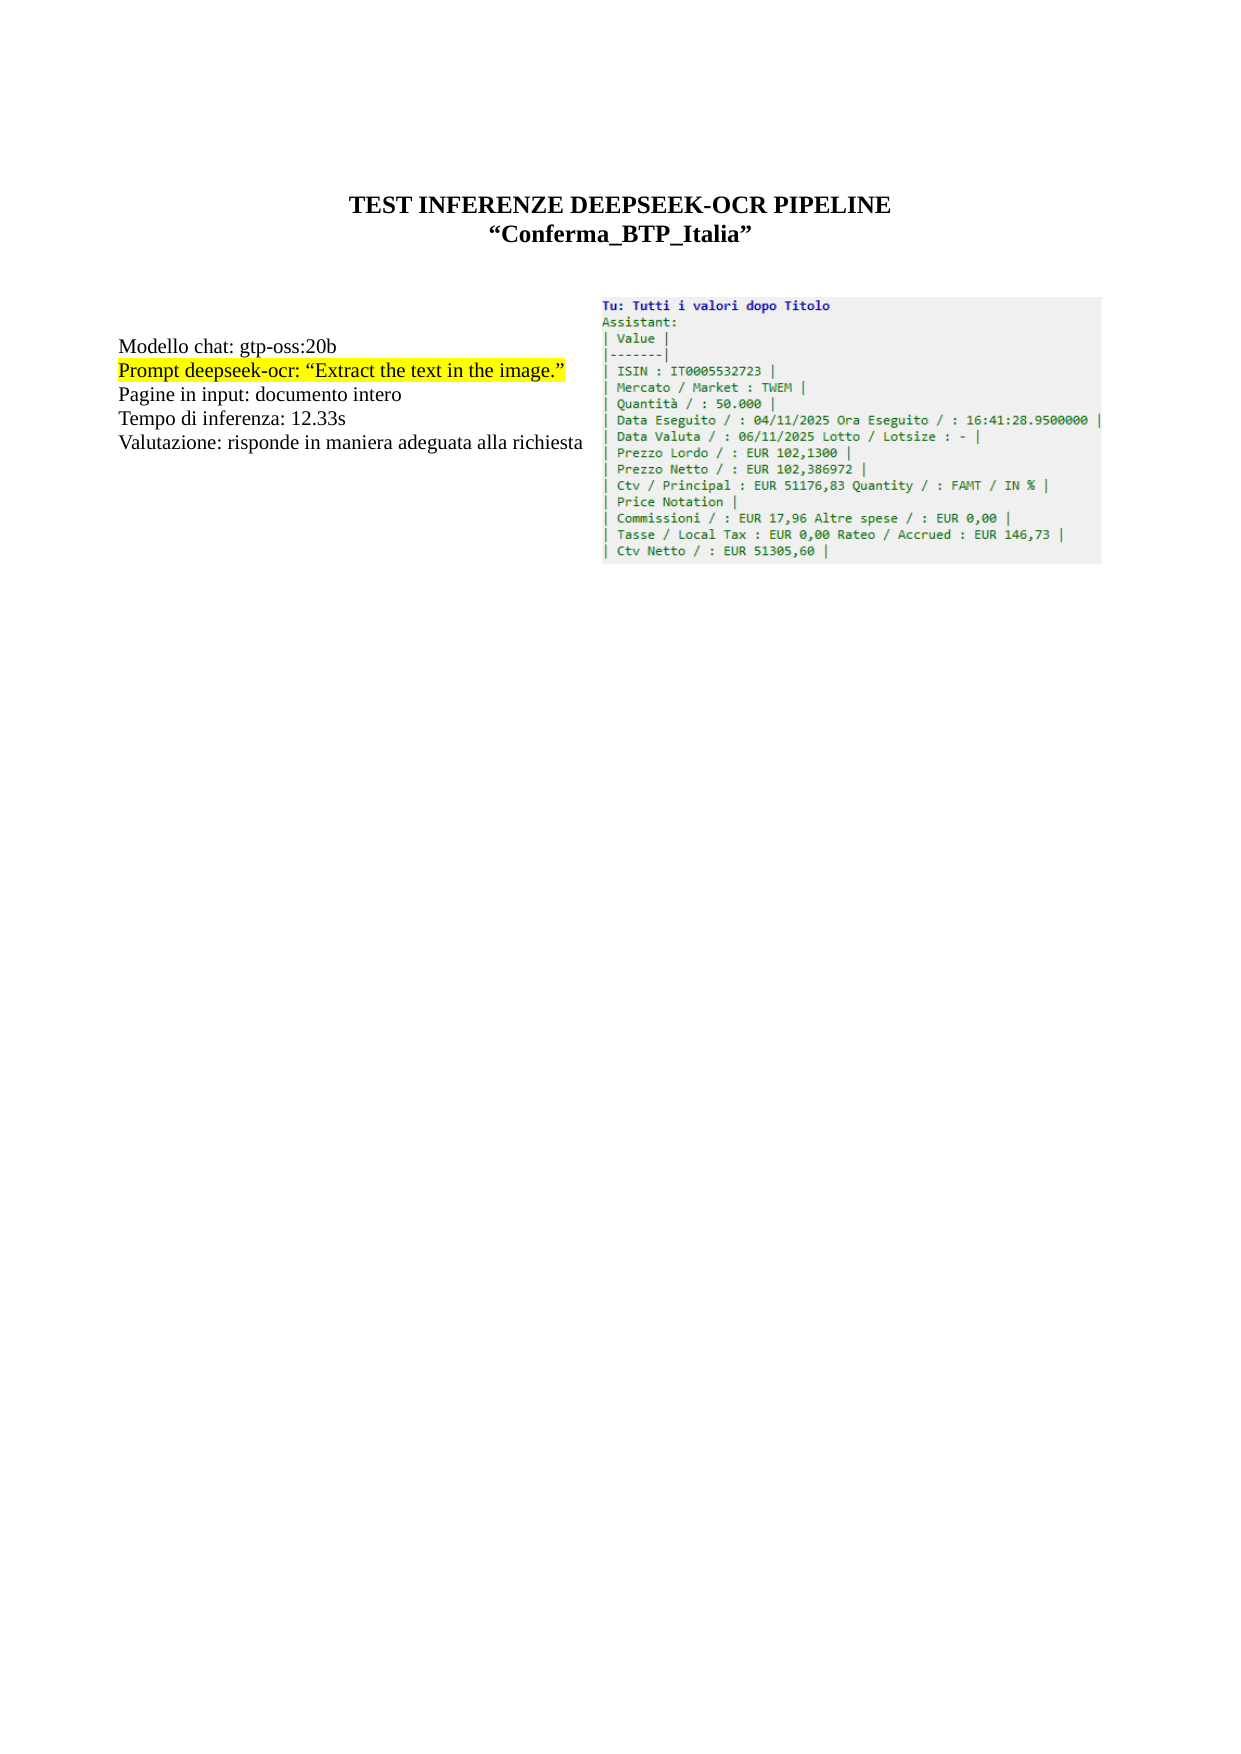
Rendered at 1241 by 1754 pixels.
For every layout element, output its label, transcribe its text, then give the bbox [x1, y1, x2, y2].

text “Conferma_BTP_Italia” [118, 219, 1122, 248]
text Tempo di inferenza: 12.33s [118, 406, 602, 430]
text Pagine in input: documento intero [118, 382, 602, 406]
text Modello chat: gtp-oss:20b [118, 334, 602, 358]
text TEST INFERENZE DEEPSEEK-OCR PIPELINE [118, 190, 1122, 219]
picture [602, 297, 1102, 564]
text Valutazione: risponde in maniera adeguata alla richiesta [118, 430, 602, 454]
text Prompt deepseek-ocr: “Extract the text in the image.” [118, 358, 602, 382]
